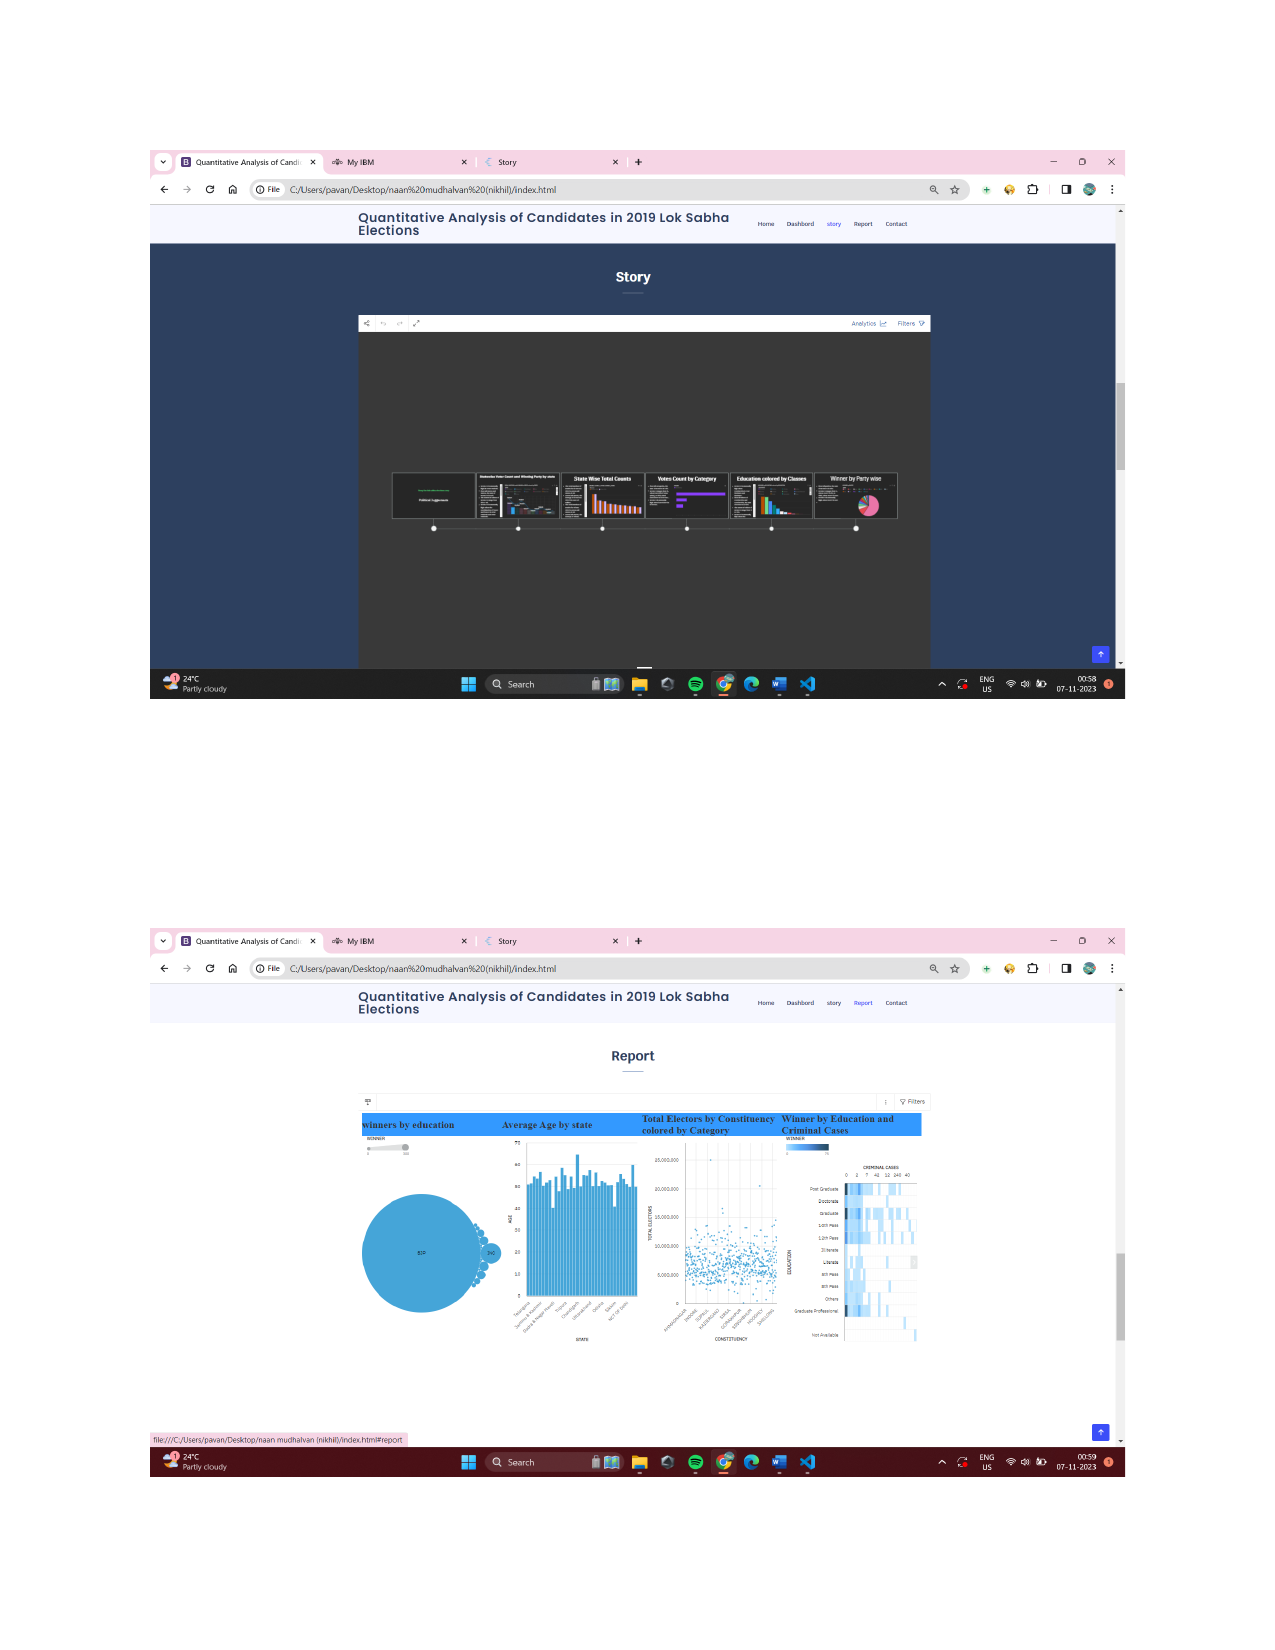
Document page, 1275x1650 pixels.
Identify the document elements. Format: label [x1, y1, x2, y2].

picture [150, 150, 1125, 699]
picture [150, 928, 1125, 1477]
